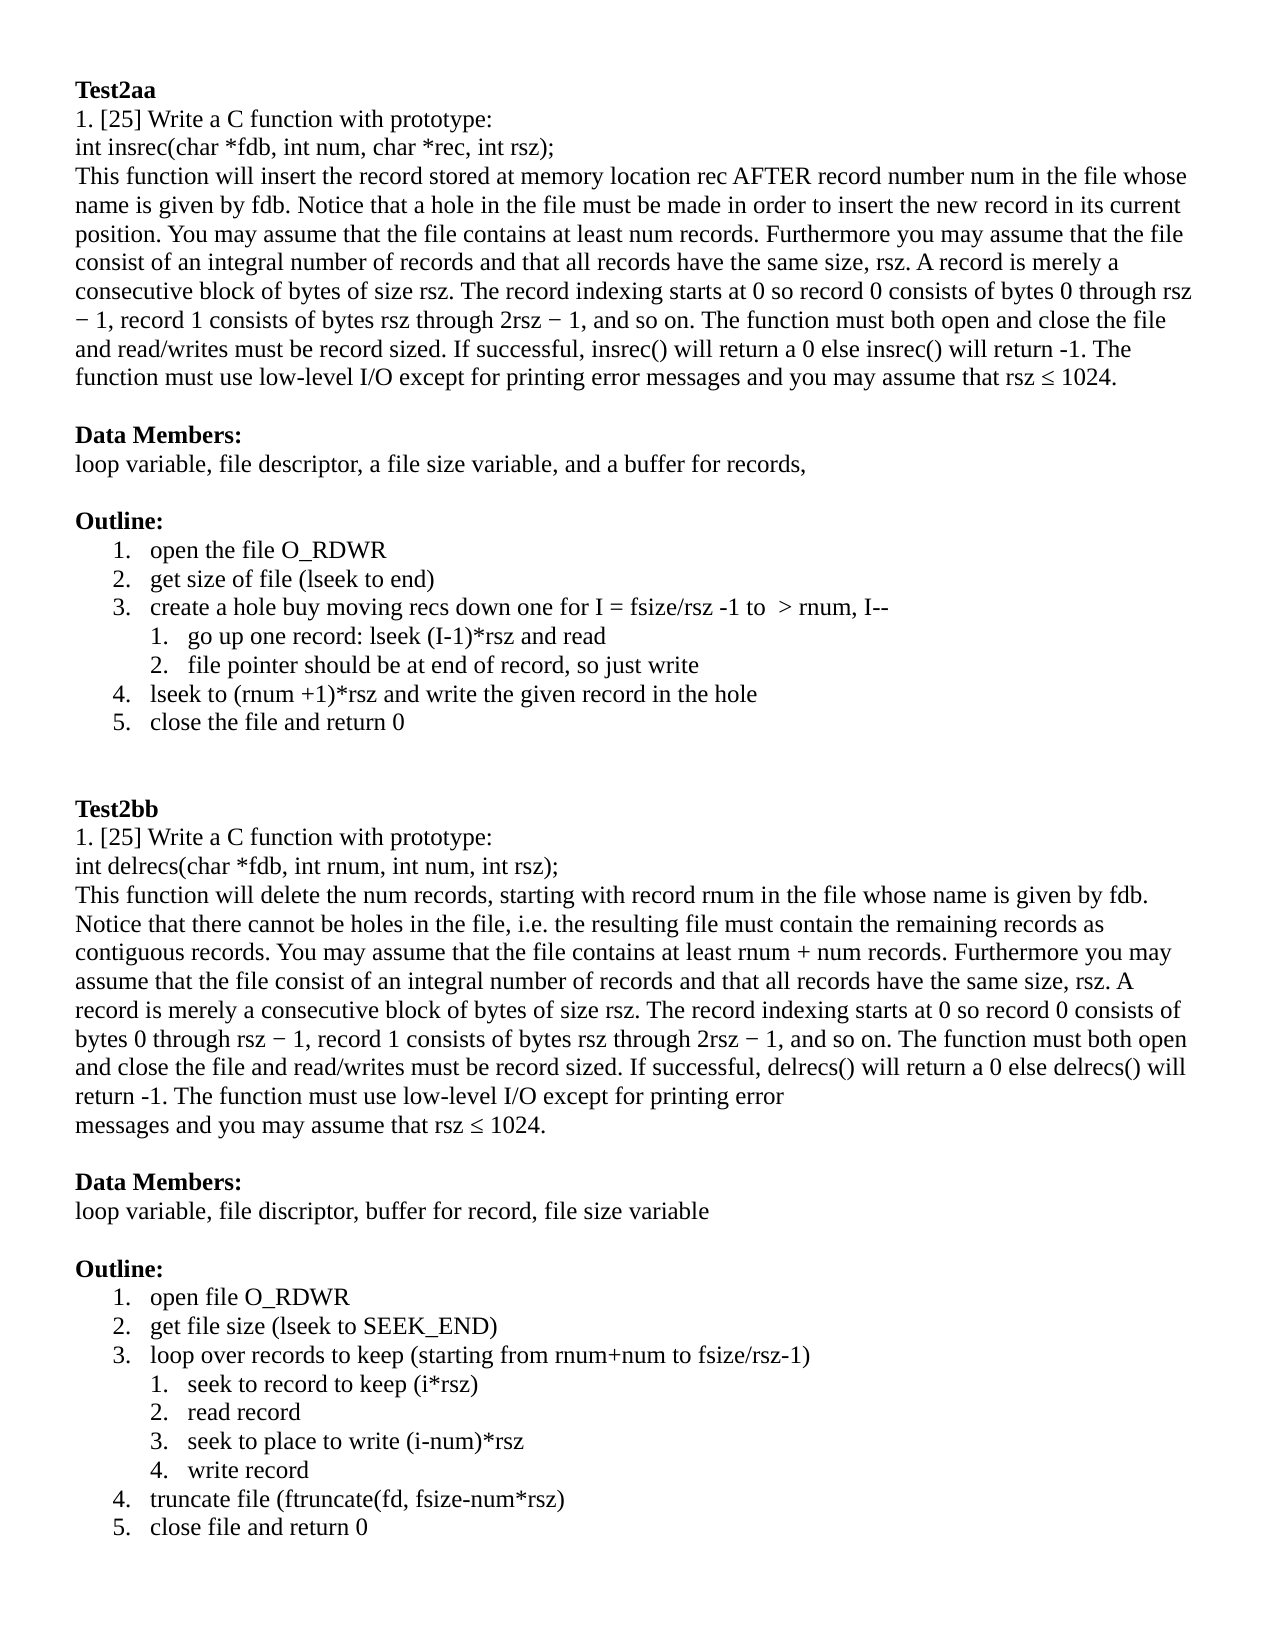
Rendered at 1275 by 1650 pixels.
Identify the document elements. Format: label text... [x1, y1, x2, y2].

text loop variable, file descriptor, a file size variable, and a buffer for records, [75, 449, 1200, 477]
list open the file O_RDWR [112, 535, 1200, 564]
list seek to place to write (i-num)*rsz [150, 1426, 1200, 1455]
text loop variable, file discriptor, buffer for record, file size variable [75, 1196, 1200, 1225]
list seek to record to keep (i*rsz) [150, 1369, 1200, 1397]
text Test2bb [75, 794, 1200, 822]
list open file O_RDWR [112, 1282, 1200, 1311]
text This function will delete the num records, starting with record rnum in the file whose name is given by fdb. Notice that there cannot be holes in the file, i.e. the resulting file must contain the remaining records as contiguous records. You may assume that the file contains at least rnum + num records. Furthermore you may assume that the file consist of an integral number of records and that all records have the same size, rsz. A record is merely a consecutive block of bytes of size rsz. The record indexing starts at 0 so record 0 consists of bytes 0 through rsz − 1, record 1 consists of bytes rsz through 2rsz − 1, and so on. The function must both open and close the file and read/writes must be record sized. If successful, delrecs() will return a 0 else delrecs() will return -1. The function must use low-level I/O except for printing error [75, 880, 1200, 1110]
list read record [150, 1397, 1200, 1426]
text 1. [25] Write a C function with prototype: [75, 104, 1200, 132]
list close the file and return 0 [112, 707, 1200, 736]
list lseek to (rnum +1)*rsz and write the given record in the hole [112, 679, 1200, 707]
text Test2aa [75, 75, 1200, 104]
list get size of file (lseek to end) [112, 564, 1200, 592]
text 1. [25] Write a C function with prototype: [75, 822, 1200, 851]
text Data Members: [75, 420, 1200, 449]
text int delrecs(char *fdb, int rnum, int num, int rsz); [75, 851, 1200, 880]
list write record [150, 1455, 1200, 1484]
list create a hole buy moving recs down one for I = fsize/rsz -1 to > rnum, I-- [112, 592, 1200, 621]
text messages and you may assume that rsz ≤ 1024. [75, 1110, 1200, 1139]
list go up one record: lseek (I-1)*rsz and read [150, 621, 1200, 650]
list truncate file (ftruncate(fd, fsize-num*rsz) [112, 1484, 1200, 1512]
text int insrec(char *fdb, int num, char *rec, int rsz); [75, 132, 1200, 161]
list file pointer should be at end of record, so just write [150, 650, 1200, 679]
list loop over records to keep (starting from rnum+num to fsize/rsz-1) [112, 1340, 1200, 1369]
list close file and return 0 [112, 1512, 1200, 1541]
list get file size (lseek to SEEK_END) [112, 1311, 1200, 1340]
text Outline: [75, 1254, 1200, 1282]
text This function will insert the record stored at memory location rec AFTER record number num in the file whose name is given by fdb. Notice that a hole in the file must be made in order to insert the new record in its current position. You may assume that the file contains at least num records. Furthermore you may assume that the file consist of an integral number of records and that all records have the same size, rsz. A record is merely a consecutive block of bytes of size rsz. The record indexing starts at 0 so record 0 consists of bytes 0 through rsz − 1, record 1 consists of bytes rsz through 2rsz − 1, and so on. The function must both open and close the file and read/writes must be record sized. If successful, insrec() will return a 0 else insrec() will return -1. The function must use low-level I/O except for printing error messages and you may assume that rsz ≤ 1024. [75, 161, 1200, 391]
text Outline: [75, 506, 1200, 535]
text Data Members: [75, 1167, 1200, 1196]
